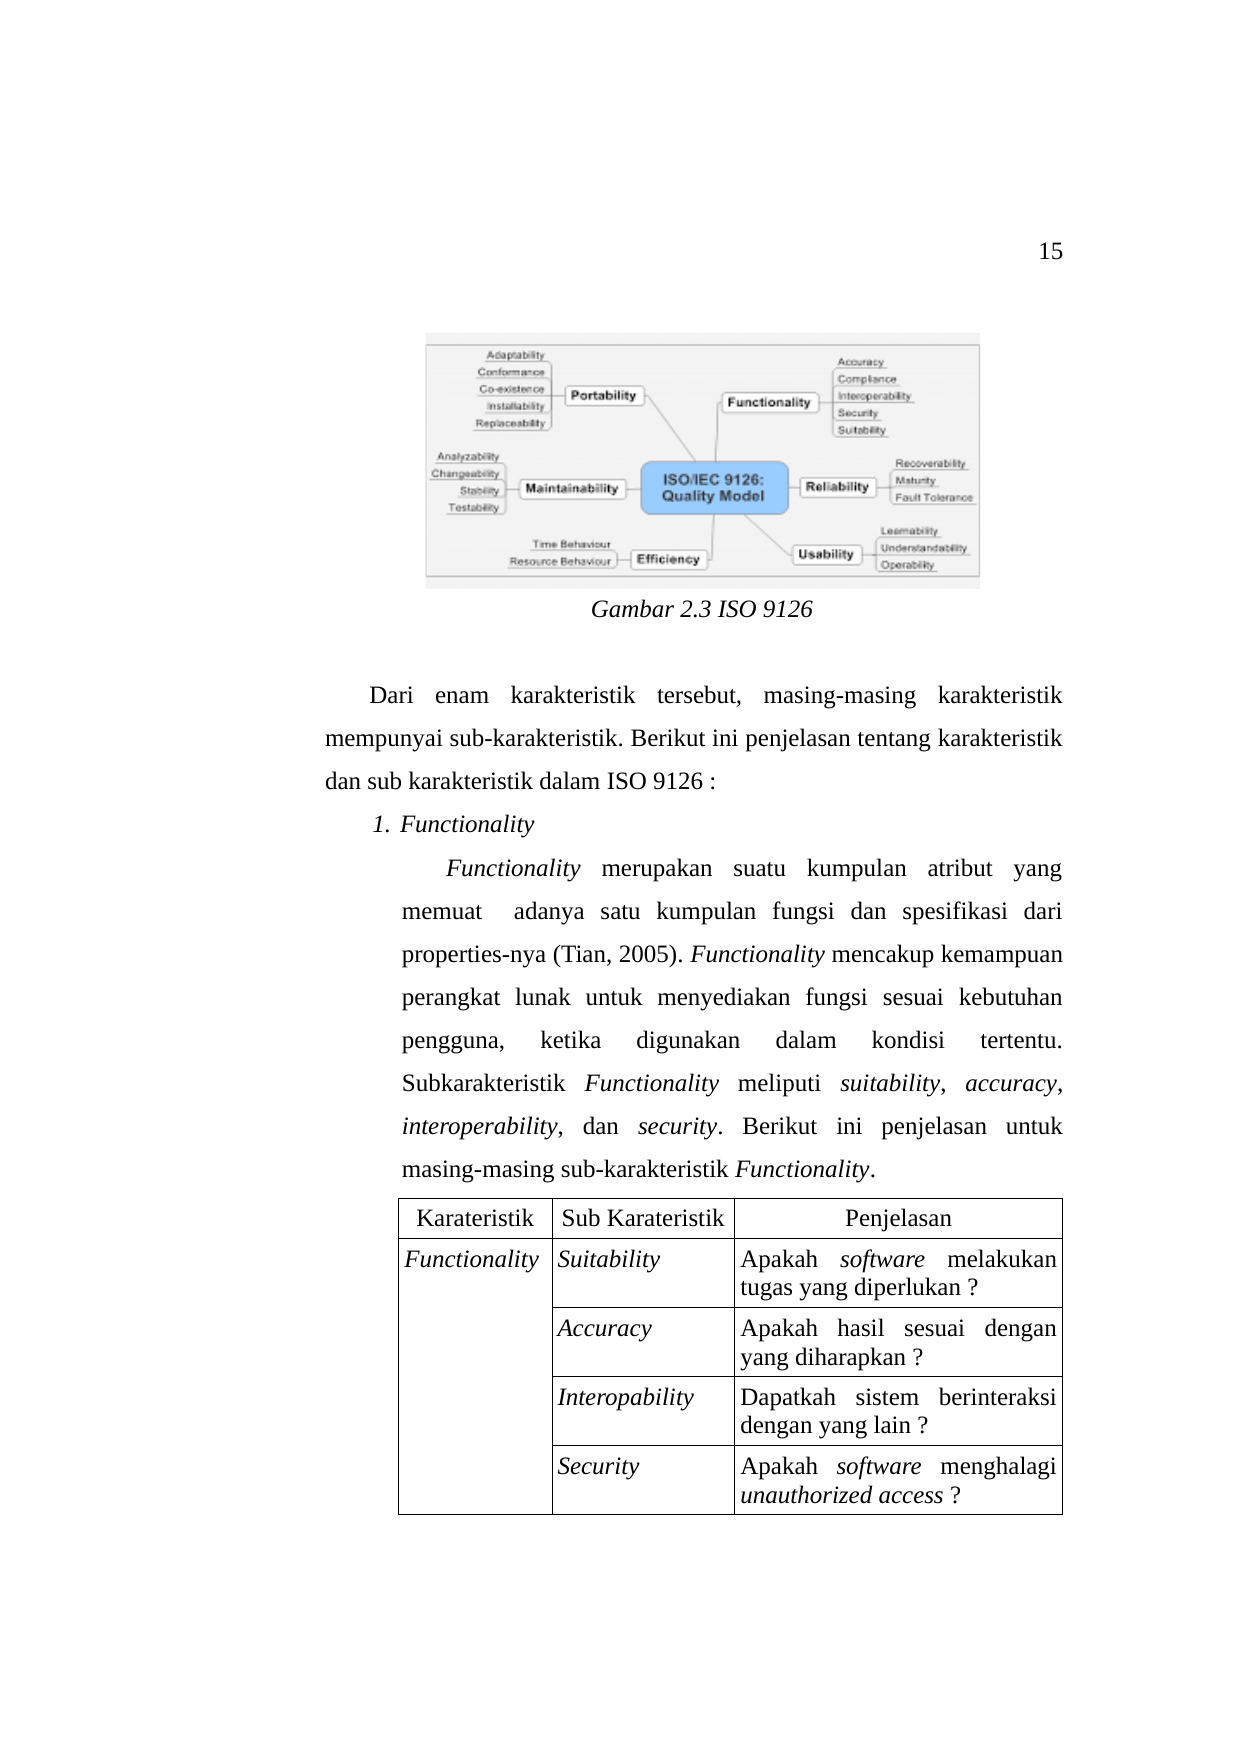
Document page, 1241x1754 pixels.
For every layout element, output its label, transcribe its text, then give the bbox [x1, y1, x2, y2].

table_cell Functionality [399, 1239, 552, 1514]
list Functionality merupakan suatu kumpulan atribut yang memuat adanya satu kumpulan fungsi dan spesifikasi dari properties-nya (Tian, 2005). Functionality mencakup kemampuan perangkat lunak untuk menyediakan fungsi sesuai kebutuhan pengguna, ketika digunakan dalam kondisi tertentu. Subkarakteristik Functionality meliputi suitability, accuracy, interoperability, dan security. Berikut ini penjelasan untuk masing-masing sub-karakteristik Functionality. [402, 853, 1063, 1183]
table_header Penjelasan [735, 1199, 1062, 1238]
text Gambar 2.3 ISO 9126 [426, 589, 980, 623]
table_cell Apakah hasil sesuai dengan yang diharapkan ? [735, 1308, 1062, 1376]
text Dari enam karakteristik tersebut, masing-masing karakteristik mempunyai sub-karakteristik. Berikut ini penjelasan tentang karakteristik dan sub karakteristik dalam ISO 9126 : [325, 680, 1063, 795]
table_cell Interopability [553, 1377, 734, 1445]
table_cell Apakah software menghalagi unauthorized access ? [735, 1446, 1062, 1514]
table_cell Suitability [553, 1239, 734, 1307]
list Functionality [372, 809, 1063, 838]
table_cell Security [553, 1446, 734, 1514]
table_cell Dapatkah sistem berinteraksi dengan yang lain ? [735, 1377, 1062, 1445]
table_cell Apakah software melakukan tugas yang diperlukan ? [735, 1239, 1062, 1307]
table_header Sub Karateristik [553, 1199, 734, 1238]
picture [425, 333, 981, 589]
table_header Karateristik [399, 1199, 552, 1238]
table_cell Accuracy [553, 1308, 734, 1376]
